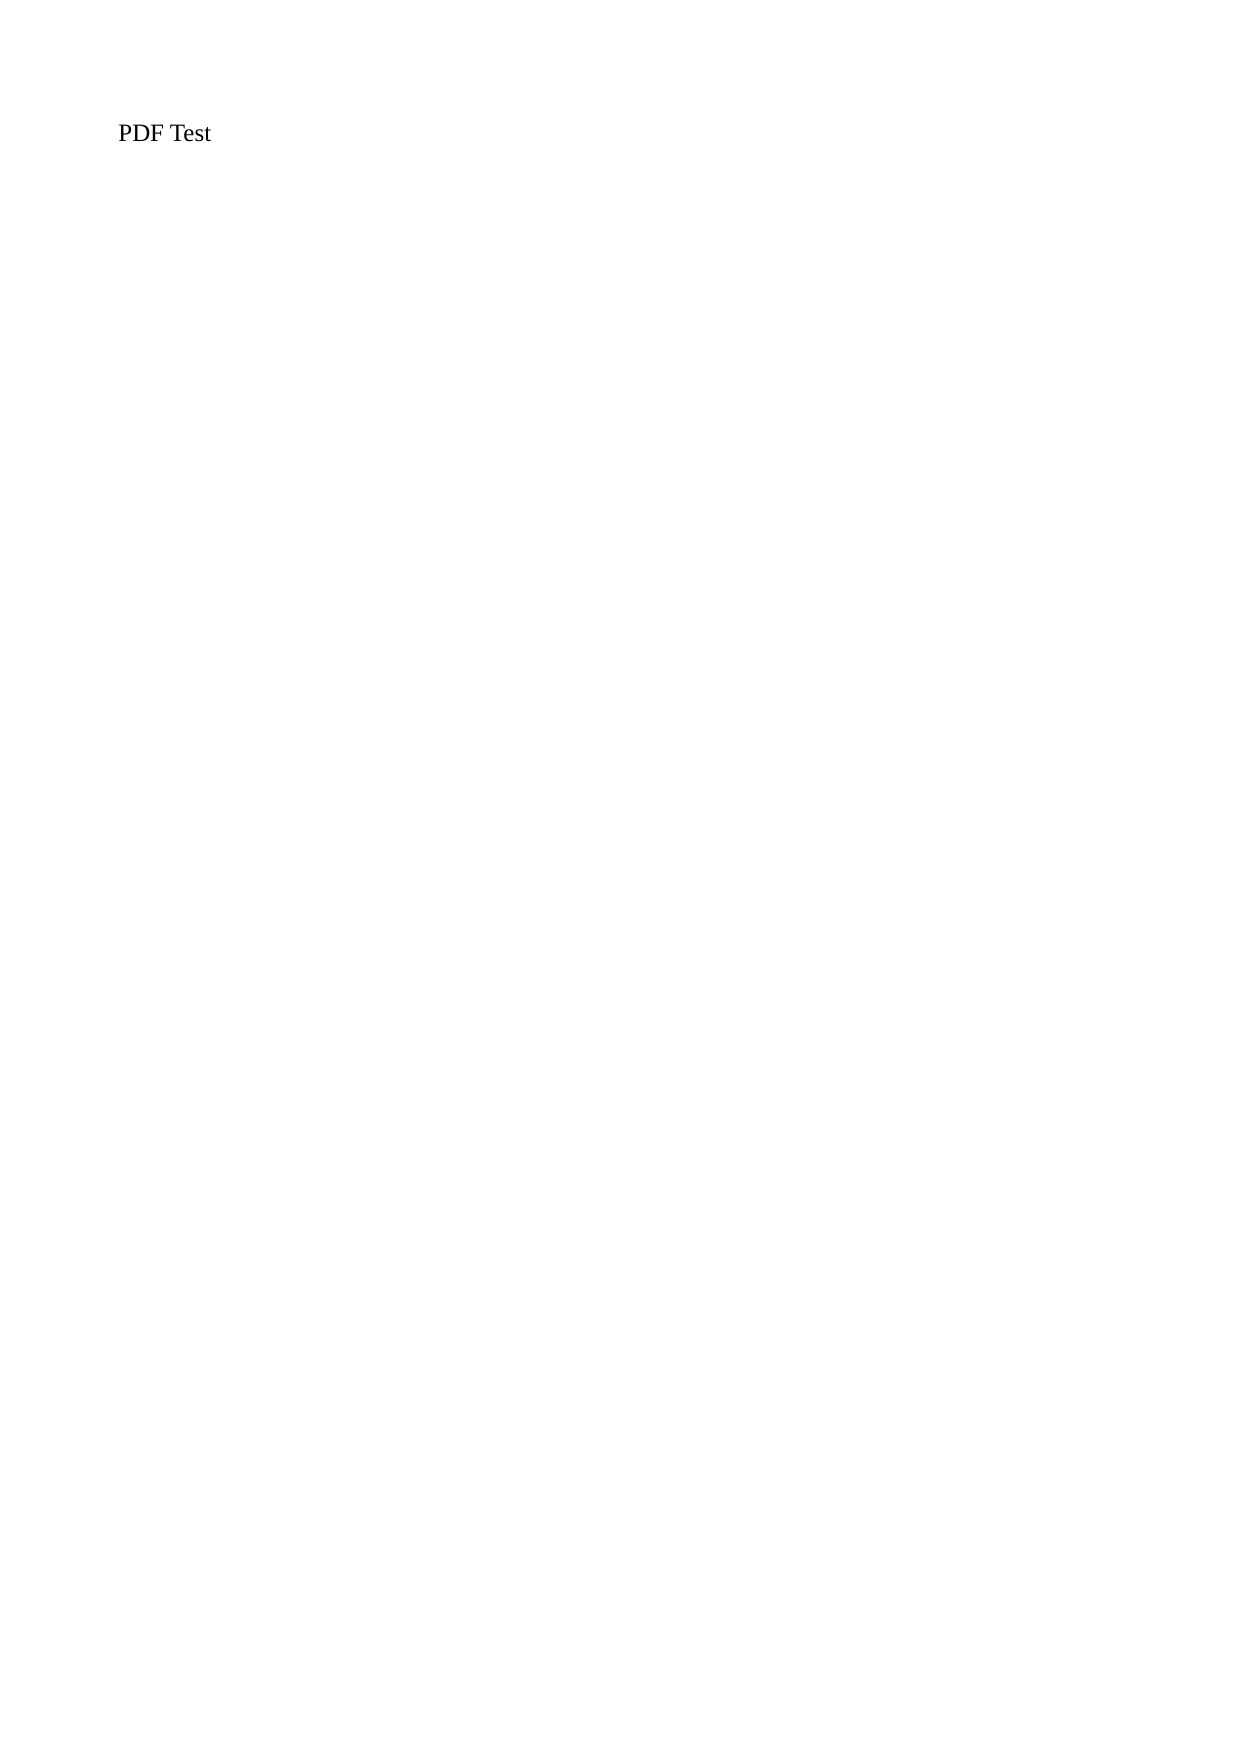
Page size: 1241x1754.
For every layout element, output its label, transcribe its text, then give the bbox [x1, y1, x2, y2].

text PDF Test [118, 118, 1122, 147]
